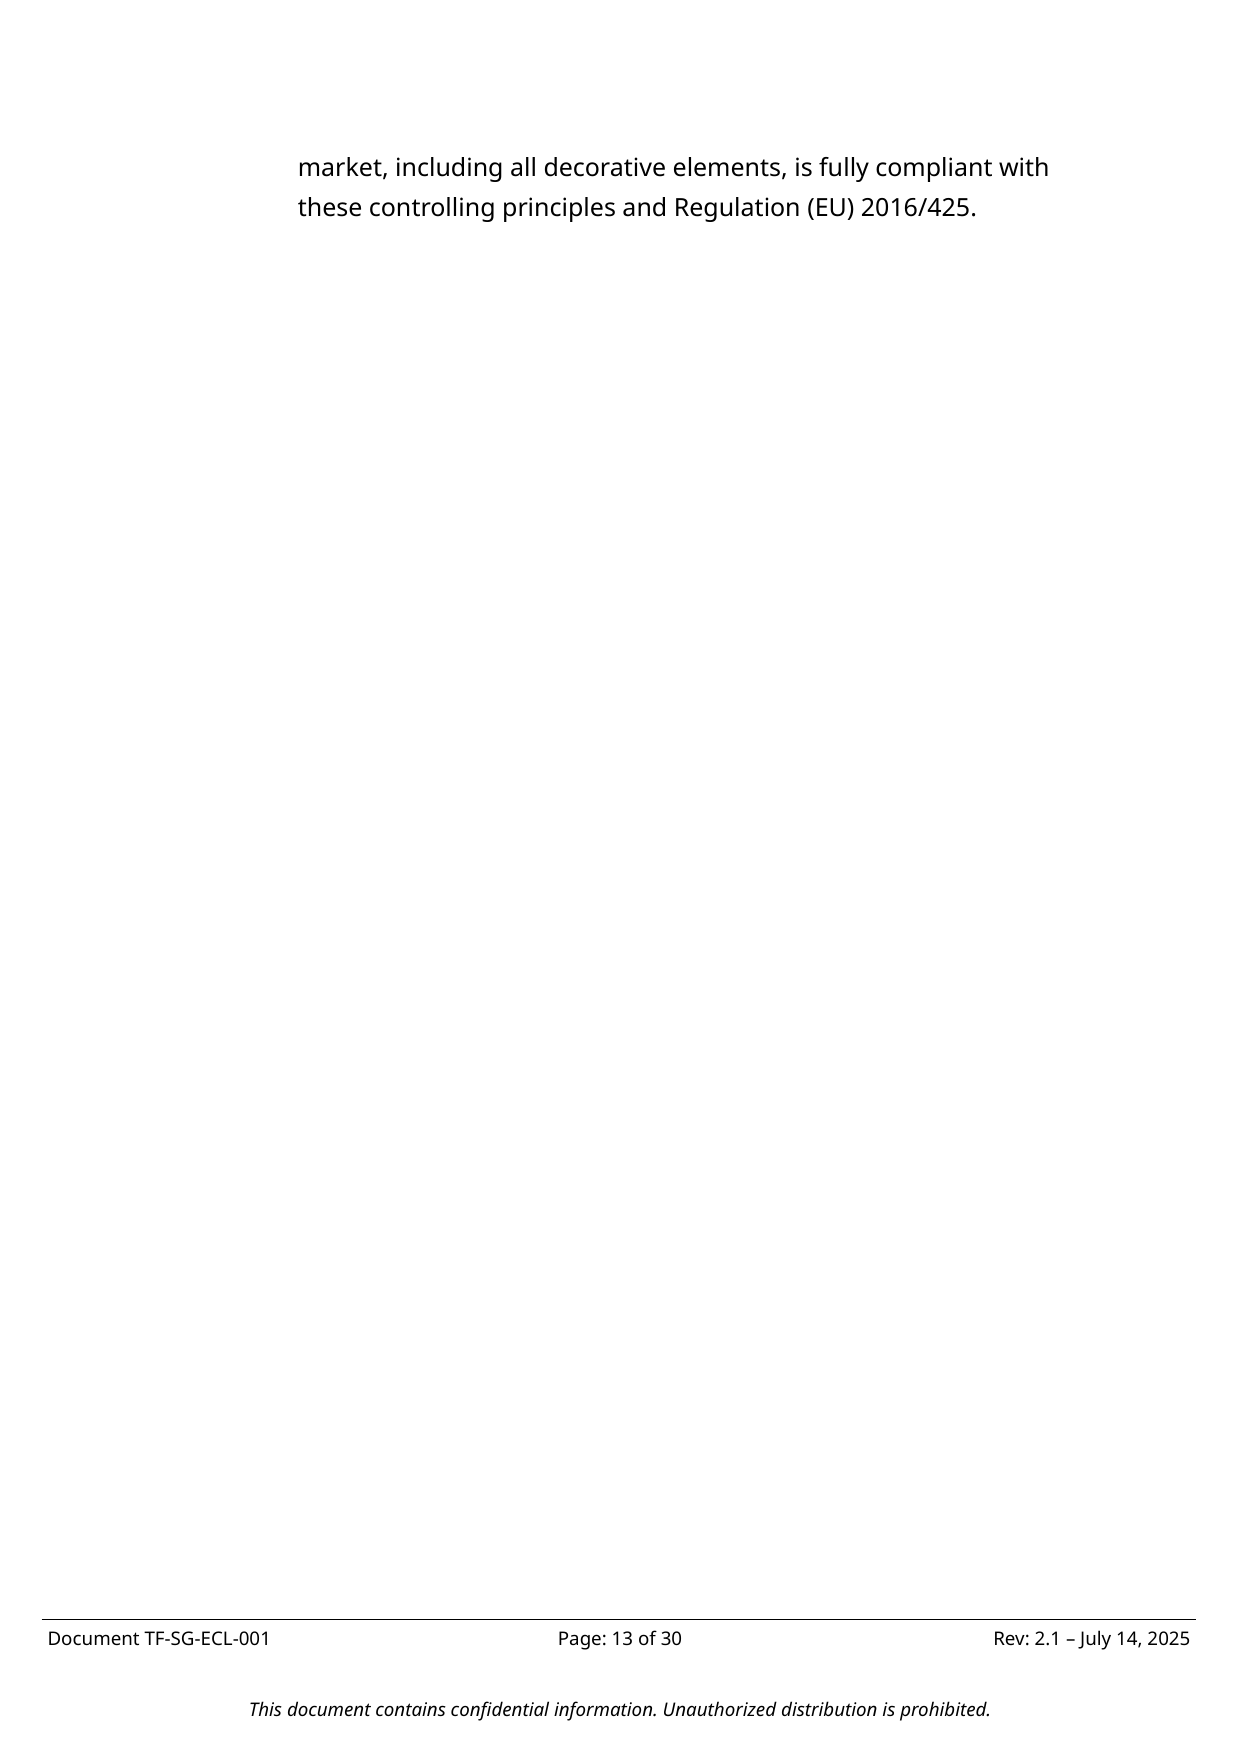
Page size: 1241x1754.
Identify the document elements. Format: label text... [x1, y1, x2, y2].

list market, including all decorative elements, is fully compliant with these controlling principles and Regulation (EU) 2016/425. [298, 150, 1090, 223]
